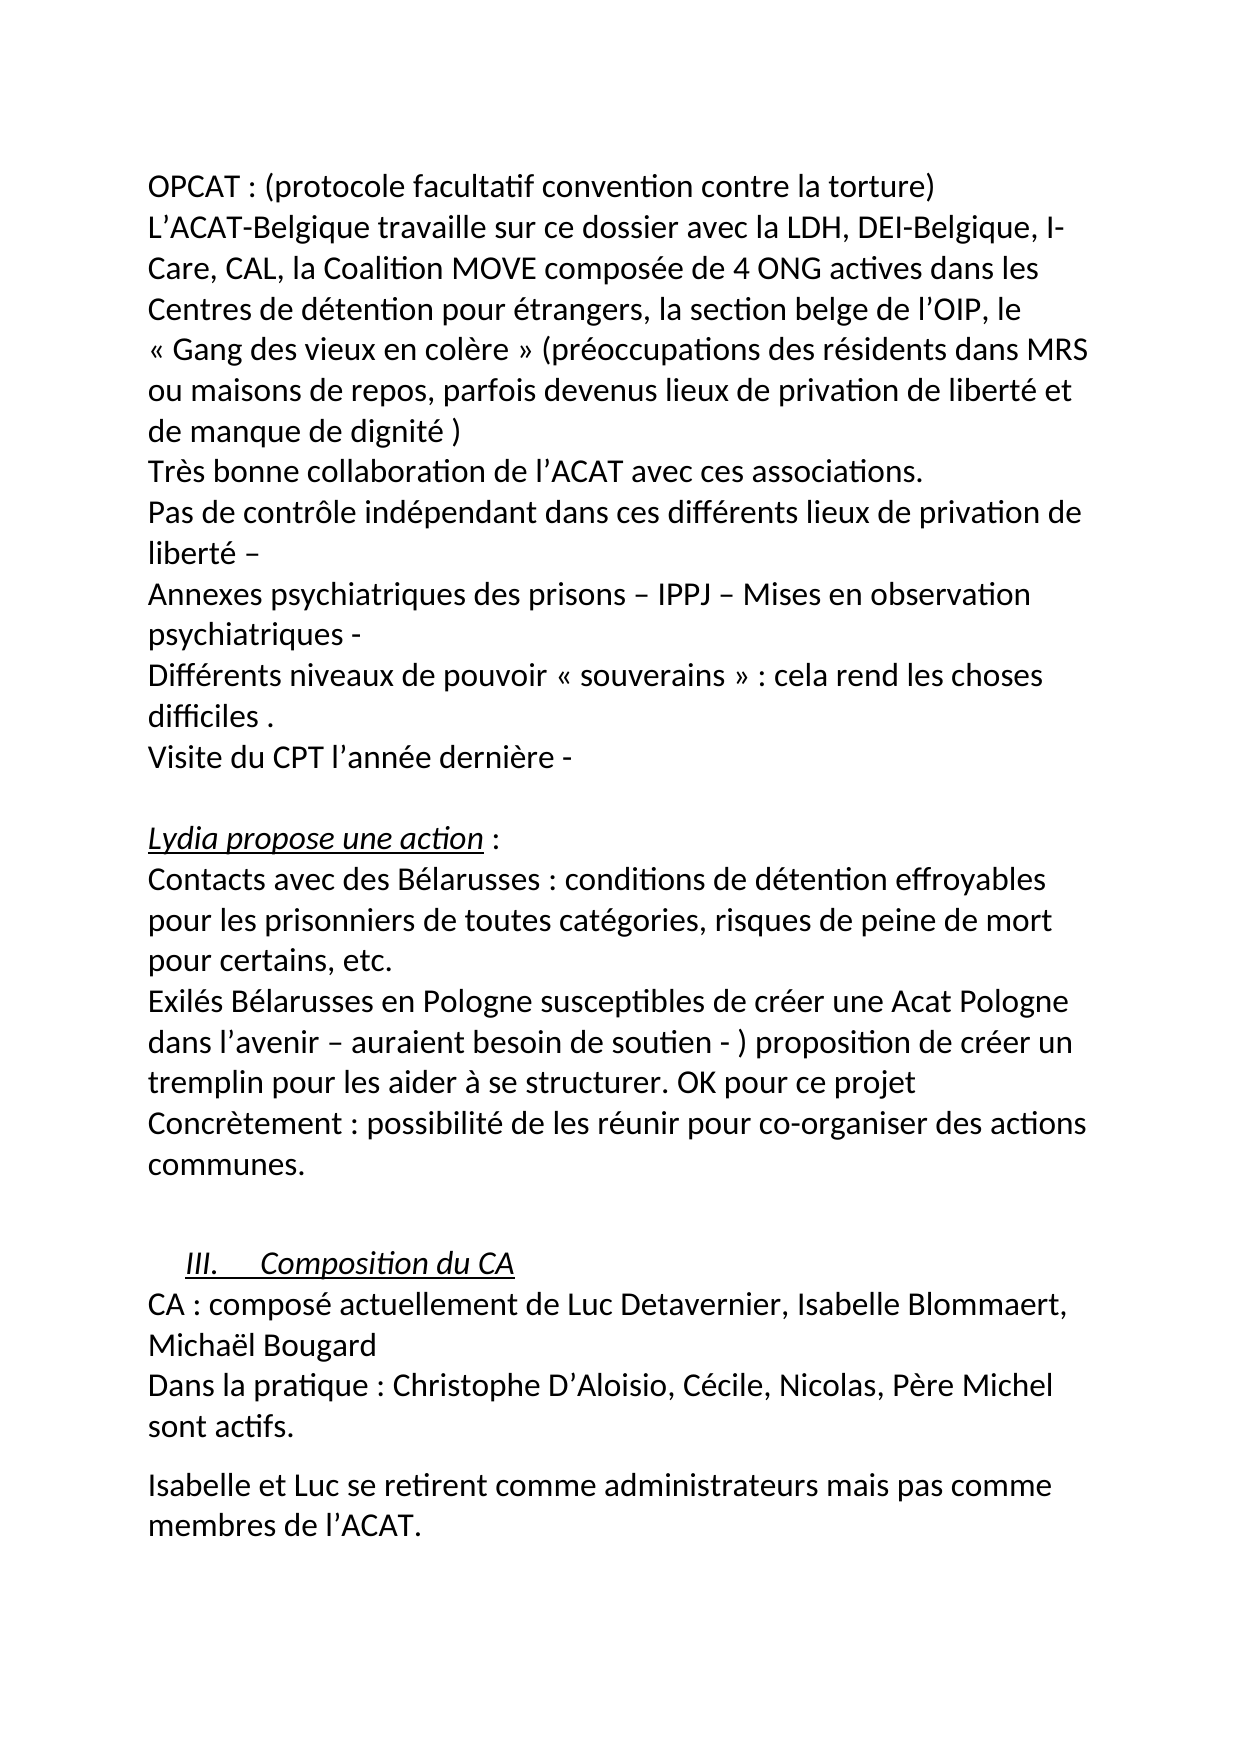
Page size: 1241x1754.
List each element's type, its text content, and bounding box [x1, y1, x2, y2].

text Dans la pratique : Christophe D’Aloisio, Cécile, Nicolas, Père Michel sont actifs. [148, 1364, 1093, 1446]
text Isabelle et Luc se retirent comme administrateurs mais pas comme membres de l’ACAT. [148, 1464, 1093, 1545]
list Composition du CA [185, 1242, 1093, 1283]
text Exilés Bélarusses en Pologne susceptibles de créer une Acat Pologne dans l’avenir – auraient besoin de soutien - ) proposition de créer un tremplin pour les aider à se structurer. OK pour ce projet [148, 980, 1093, 1102]
text Contacts avec des Bélarusses : conditions de détention effroyables pour les prisonniers de toutes catégories, risques de peine de mort pour certains, etc. [148, 858, 1093, 980]
text Pas de contrôle indépendant dans ces différents lieux de privation de liberté – [148, 491, 1093, 573]
text Lydia propose une action : [148, 817, 1093, 858]
text CA : composé actuellement de Luc Detavernier, Isabelle Blommaert, Michaël Bougard [148, 1283, 1093, 1364]
text Très bonne collaboration de l’ACAT avec ces associations. [148, 451, 1093, 491]
text L’ACAT-Belgique travaille sur ce dossier avec la LDH, DEI-Belgique, I-Care, CAL, la Coalition MOVE composée de 4 ONG actives dans les Centres de détention pour étrangers, la section belge de l’OIP, le « Gang des vieux en colère » (préoccupations des résidents dans MRS ou maisons de repos, parfois devenus lieux de privation de liberté et de manque de dignité ) [148, 206, 1093, 451]
text Concrètement : possibilité de les réunir pour co-organiser des actions communes. [148, 1102, 1093, 1184]
text Visite du CPT l’année dernière - [148, 736, 1093, 776]
text Différents niveaux de pouvoir « souverains » : cela rend les choses difficiles . [148, 654, 1093, 736]
text Annexes psychiatriques des prisons – IPPJ – Mises en observation psychiatriques - [148, 573, 1093, 654]
text OPCAT : (protocole facultatif convention contre la torture) [148, 165, 1093, 206]
